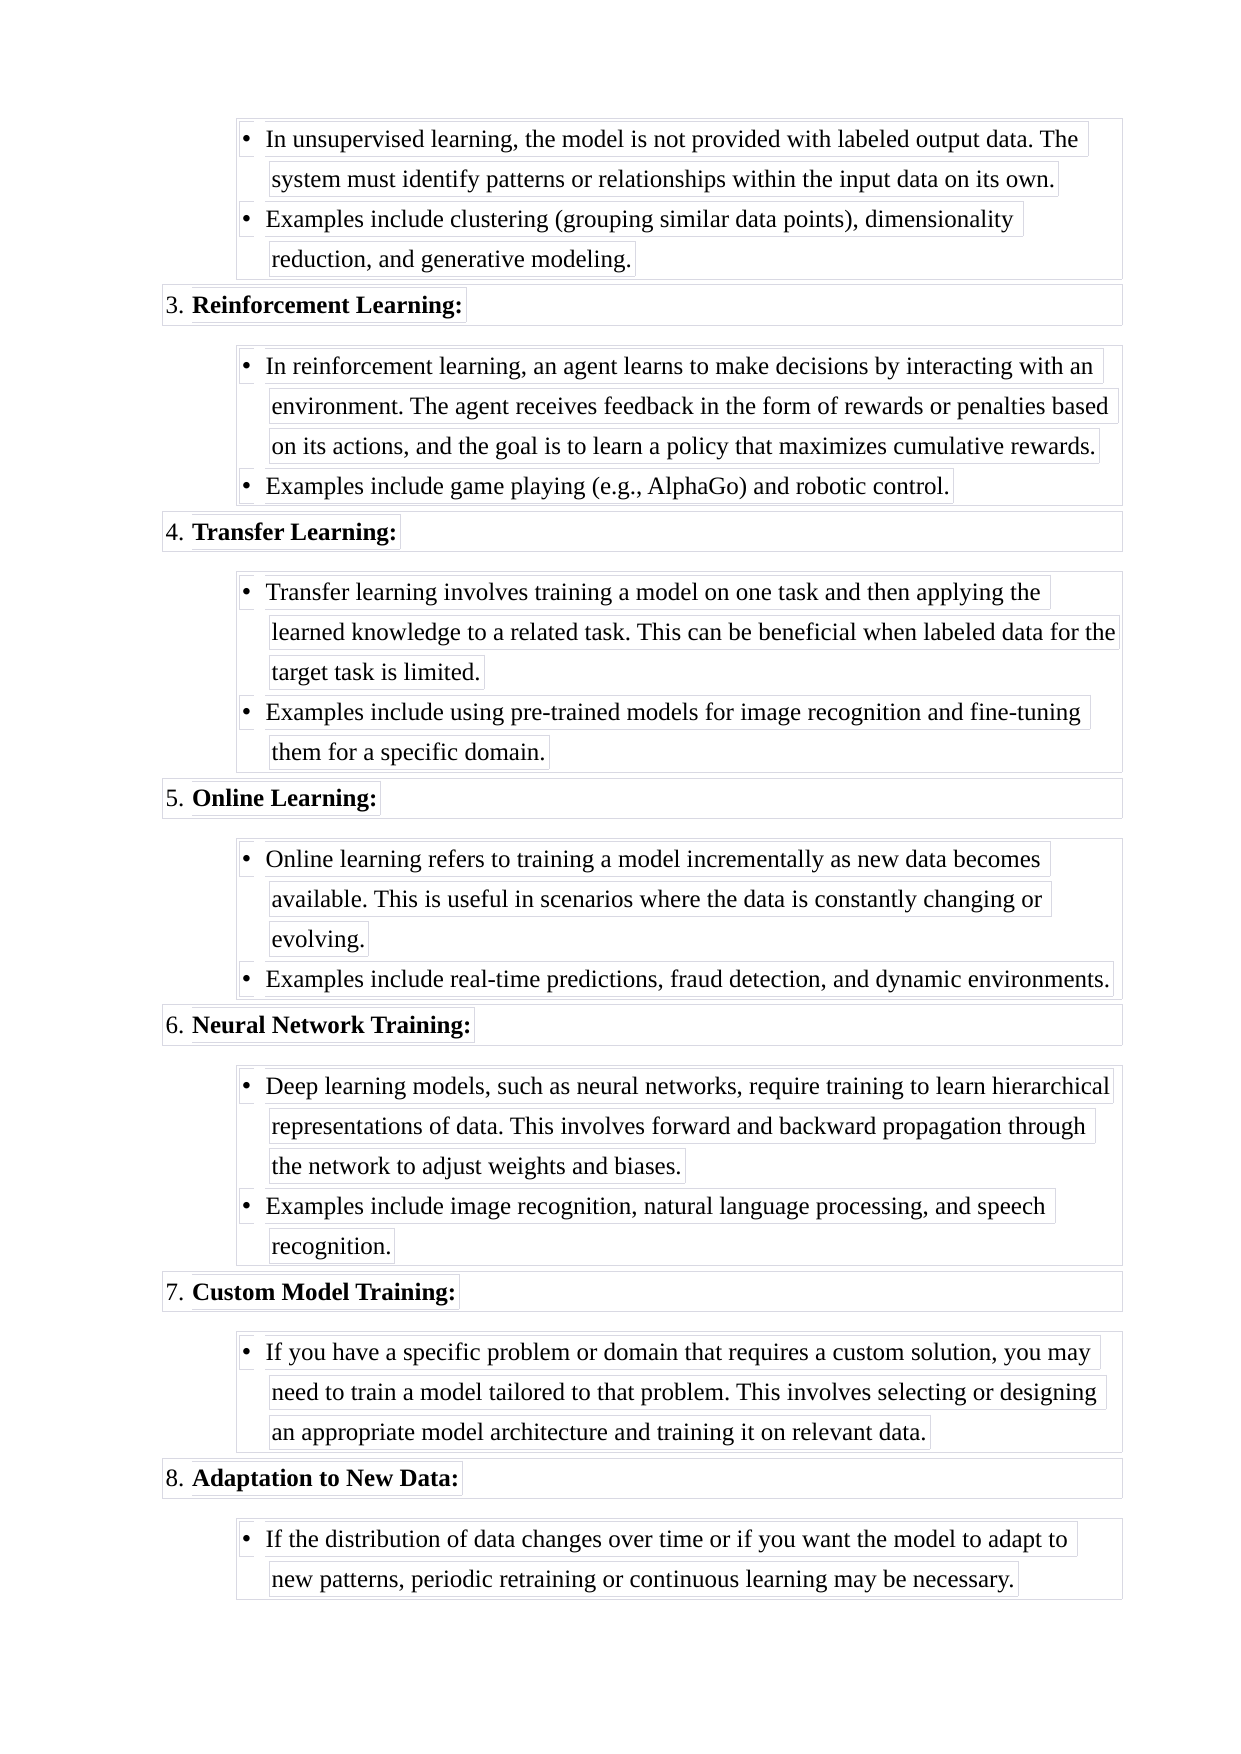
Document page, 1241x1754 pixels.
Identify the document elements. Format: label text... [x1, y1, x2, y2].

list Transfer Learning: [163, 512, 1122, 551]
list In reinforcement learning, an agent learns to make decisions by interacting with an environment. The agent receives feedback in the form of rewards or penalties based on its actions, and the goal is to learn a policy that maximizes cumulative rewards. [237, 346, 1122, 463]
list If the distribution of data changes over time or if you want the model to adapt to new patterns, periodic retraining or continuous learning may be necessary. [237, 1519, 1122, 1599]
list Examples include game playing (e.g., AlphaGo) and robotic control. [237, 465, 1122, 505]
list Adaptation to New Data: [163, 1459, 1122, 1498]
list Examples include real-time predictions, fraud detection, and dynamic environments. [237, 958, 1122, 999]
list Examples include clustering (grouping similar data points), dimensionality reduction, and generative modeling. [237, 198, 1122, 279]
list Online Learning: [163, 779, 1122, 818]
list In unsupervised learning, the model is not provided with labeled output data. The system must identify patterns or relationships within the input data on its own. [237, 119, 1122, 196]
list If you have a specific problem or domain that requires a custom solution, you may need to train a model tailored to that problem. This involves selecting or designing an appropriate model architecture and training it on relevant data. [237, 1332, 1122, 1452]
list Examples include using pre-trained models for image recognition and fine-tuning them for a specific domain. [237, 691, 1122, 772]
list Reinforcement Learning: [163, 285, 1122, 325]
list Online learning refers to training a model incrementally as new data becomes available. This is useful in scenarios where the data is constantly changing or evolving. [237, 839, 1122, 956]
list Examples include image recognition, natural language processing, and speech recognition. [237, 1185, 1122, 1265]
list Custom Model Training: [163, 1272, 1122, 1311]
list Neural Network Training: [163, 1005, 1122, 1045]
list Transfer learning involves training a model on one task and then applying the learned knowledge to a related task. This can be beneficial when labeled data for the target task is limited. [237, 572, 1122, 689]
list Deep learning models, such as neural networks, require training to learn hierarchical representations of data. This involves forward and backward propagation through the network to adjust weights and biases. [237, 1066, 1122, 1183]
